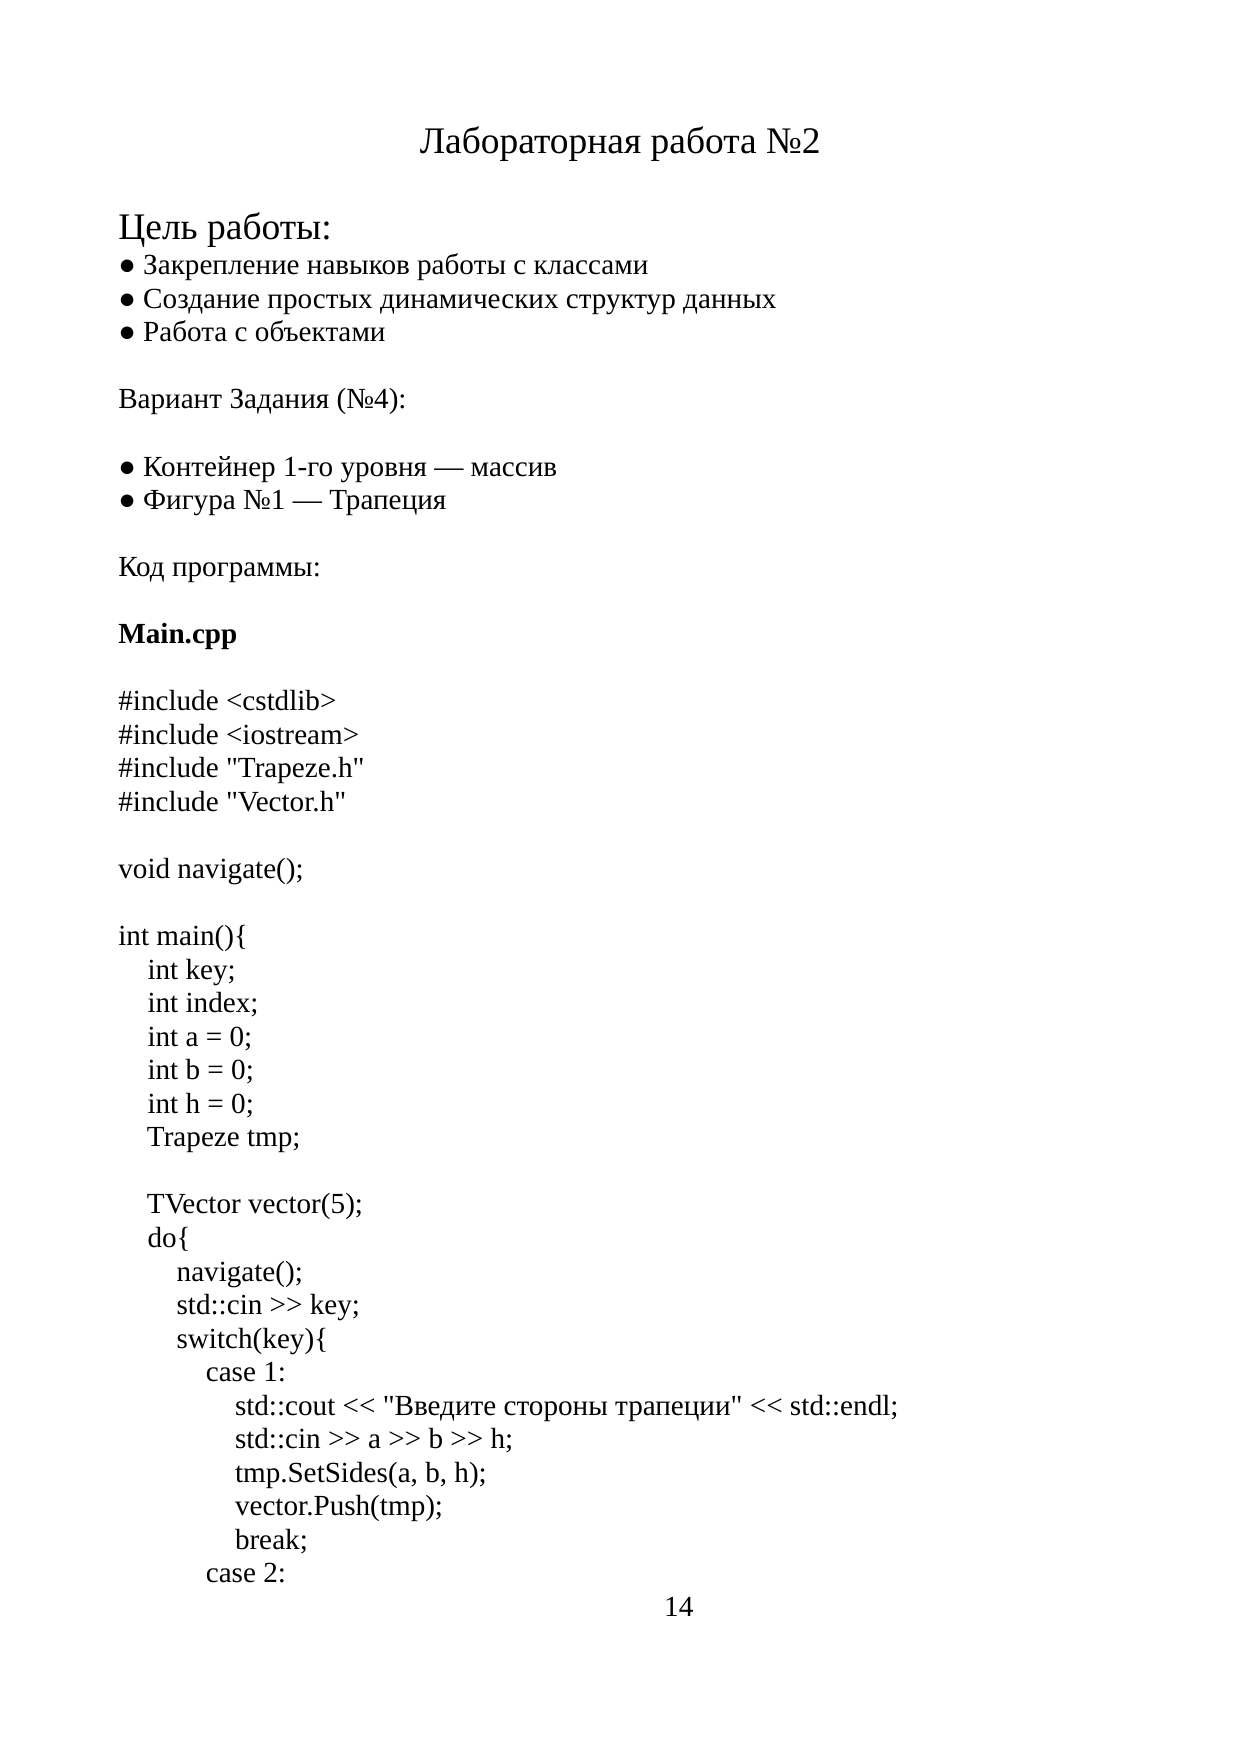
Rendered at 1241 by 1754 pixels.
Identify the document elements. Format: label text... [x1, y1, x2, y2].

text std::cin >> key; [118, 1287, 1122, 1321]
text Цель работы: [118, 204, 1122, 247]
text ● Фигура №1 — Трапеция [118, 482, 1122, 516]
text switch(key){ [118, 1321, 1122, 1354]
text ● Создание простых динамических структур данных [118, 281, 1122, 314]
text ● Работа с объектами [118, 314, 1122, 348]
text std::cout << "Введите стороны трапеции" << std::endl; [118, 1388, 1122, 1421]
text navigate(); [118, 1254, 1122, 1287]
text int index; [118, 985, 1122, 1019]
text int a = 0; [118, 1019, 1122, 1052]
text int h = 0; [118, 1086, 1122, 1119]
text #include "Trapeze.h" [118, 751, 1122, 784]
text Вариант Задания (№4): [118, 382, 1122, 415]
text TVector vector(5); [118, 1187, 1122, 1220]
text int main(){ [118, 918, 1122, 952]
text Trapeze tmp; [118, 1119, 1122, 1153]
text ● Закрепление навыков работы с классами [118, 247, 1122, 281]
text int key; [118, 952, 1122, 985]
text vector.Push(tmp); [118, 1488, 1122, 1522]
text case 1: [118, 1354, 1122, 1388]
text int b = 0; [118, 1052, 1122, 1086]
text tmp.SetSides(a, b, h); [118, 1455, 1122, 1488]
text Main.cpp [118, 616, 1122, 650]
text #include <cstdlib> [118, 683, 1122, 717]
text void navigate(); [118, 851, 1122, 885]
text std::cin >> a >> b >> h; [118, 1421, 1122, 1455]
text ● Контейнер 1-го уровня — массив [118, 449, 1122, 482]
text Лабораторная работа №2 [118, 118, 1122, 161]
text break; [118, 1522, 1122, 1556]
text do{ [118, 1220, 1122, 1254]
text Код программы: [118, 549, 1122, 583]
text #include "Vector.h" [118, 784, 1122, 818]
text 14 [118, 1589, 1122, 1623]
text #include <iostream> [118, 717, 1122, 751]
text case 2: [118, 1556, 1122, 1589]
